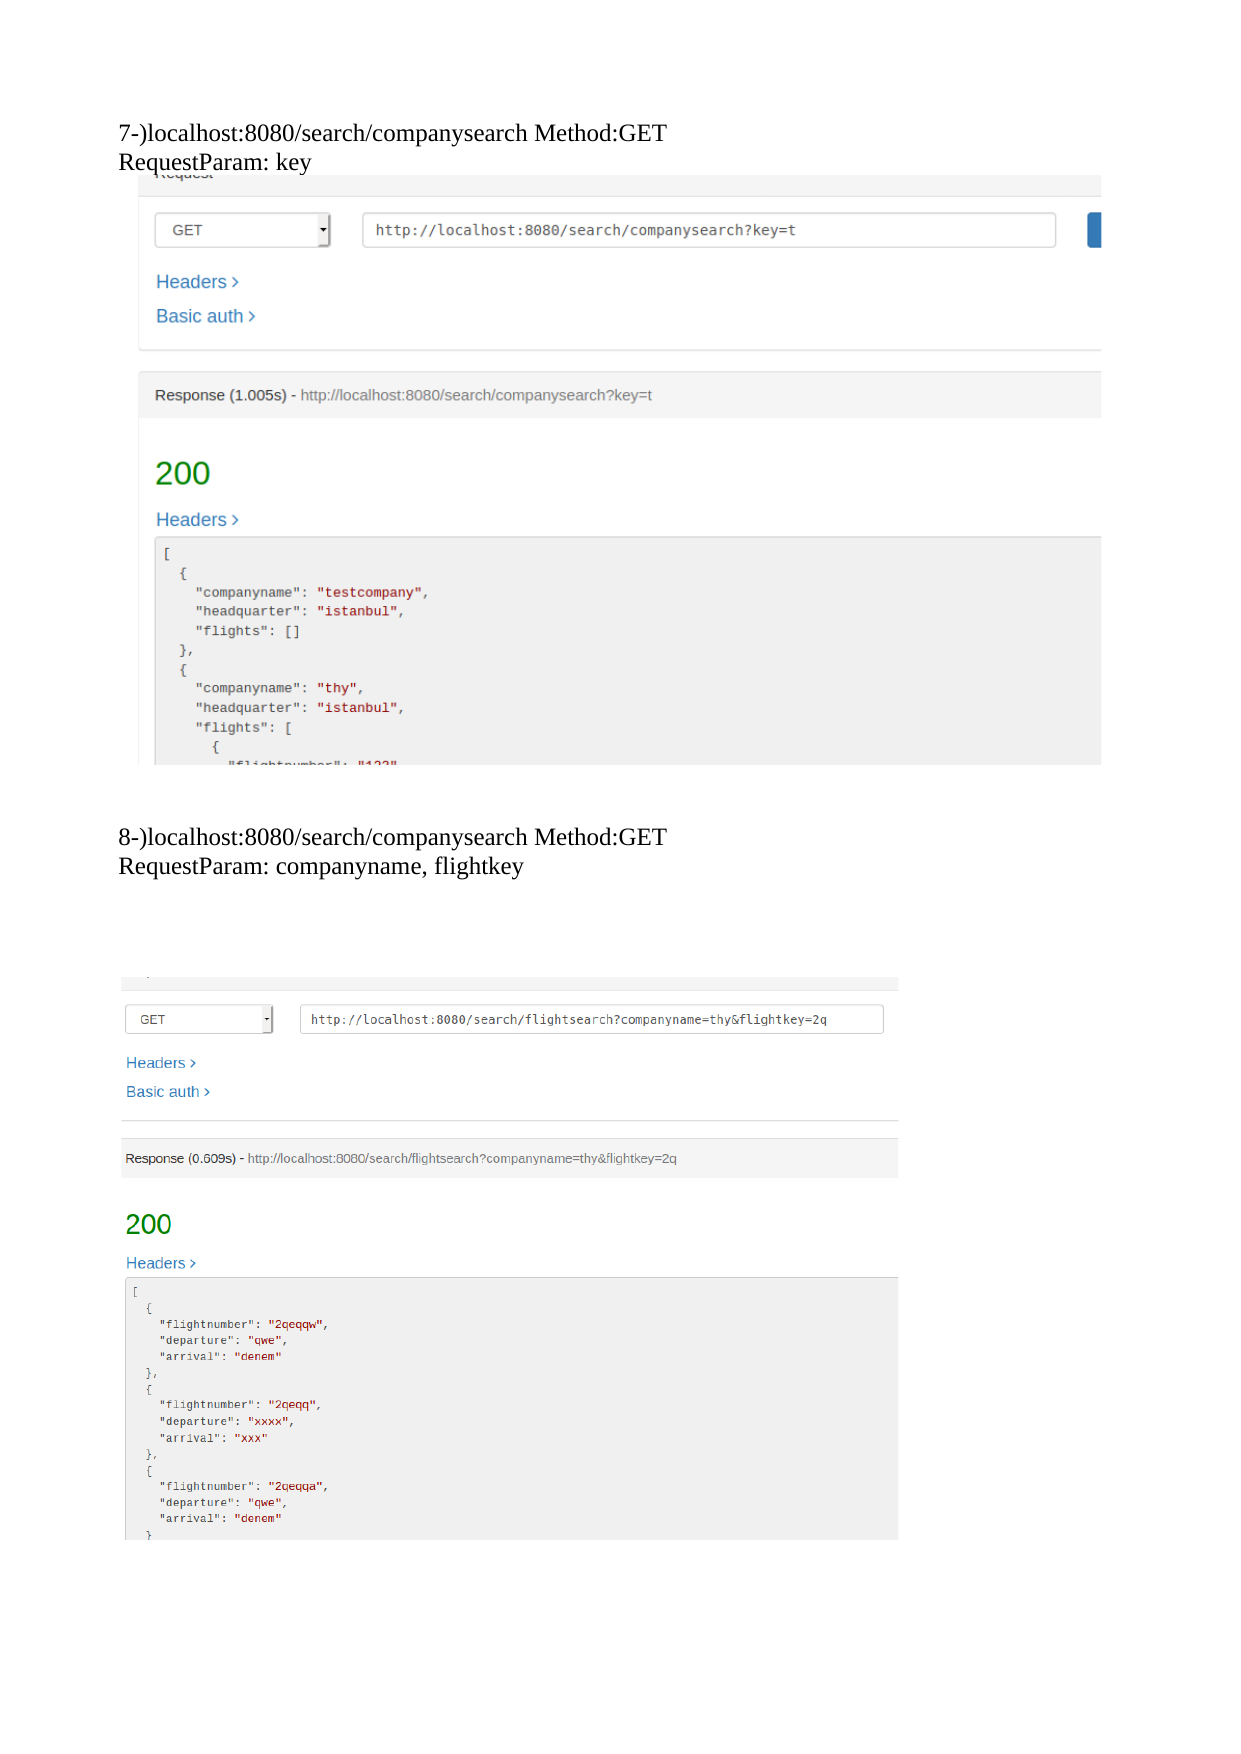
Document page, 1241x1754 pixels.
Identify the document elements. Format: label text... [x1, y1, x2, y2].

text 8-)localhost:8080/search/companysearch Method:GET [118, 822, 1122, 851]
picture [121, 977, 899, 1540]
text RequestParam: key [118, 147, 1122, 176]
text RequestParam: companyname, flightkey [118, 851, 1122, 880]
text 7-)localhost:8080/search/companysearch Method:GET [118, 118, 1122, 147]
picture [138, 175, 1102, 765]
